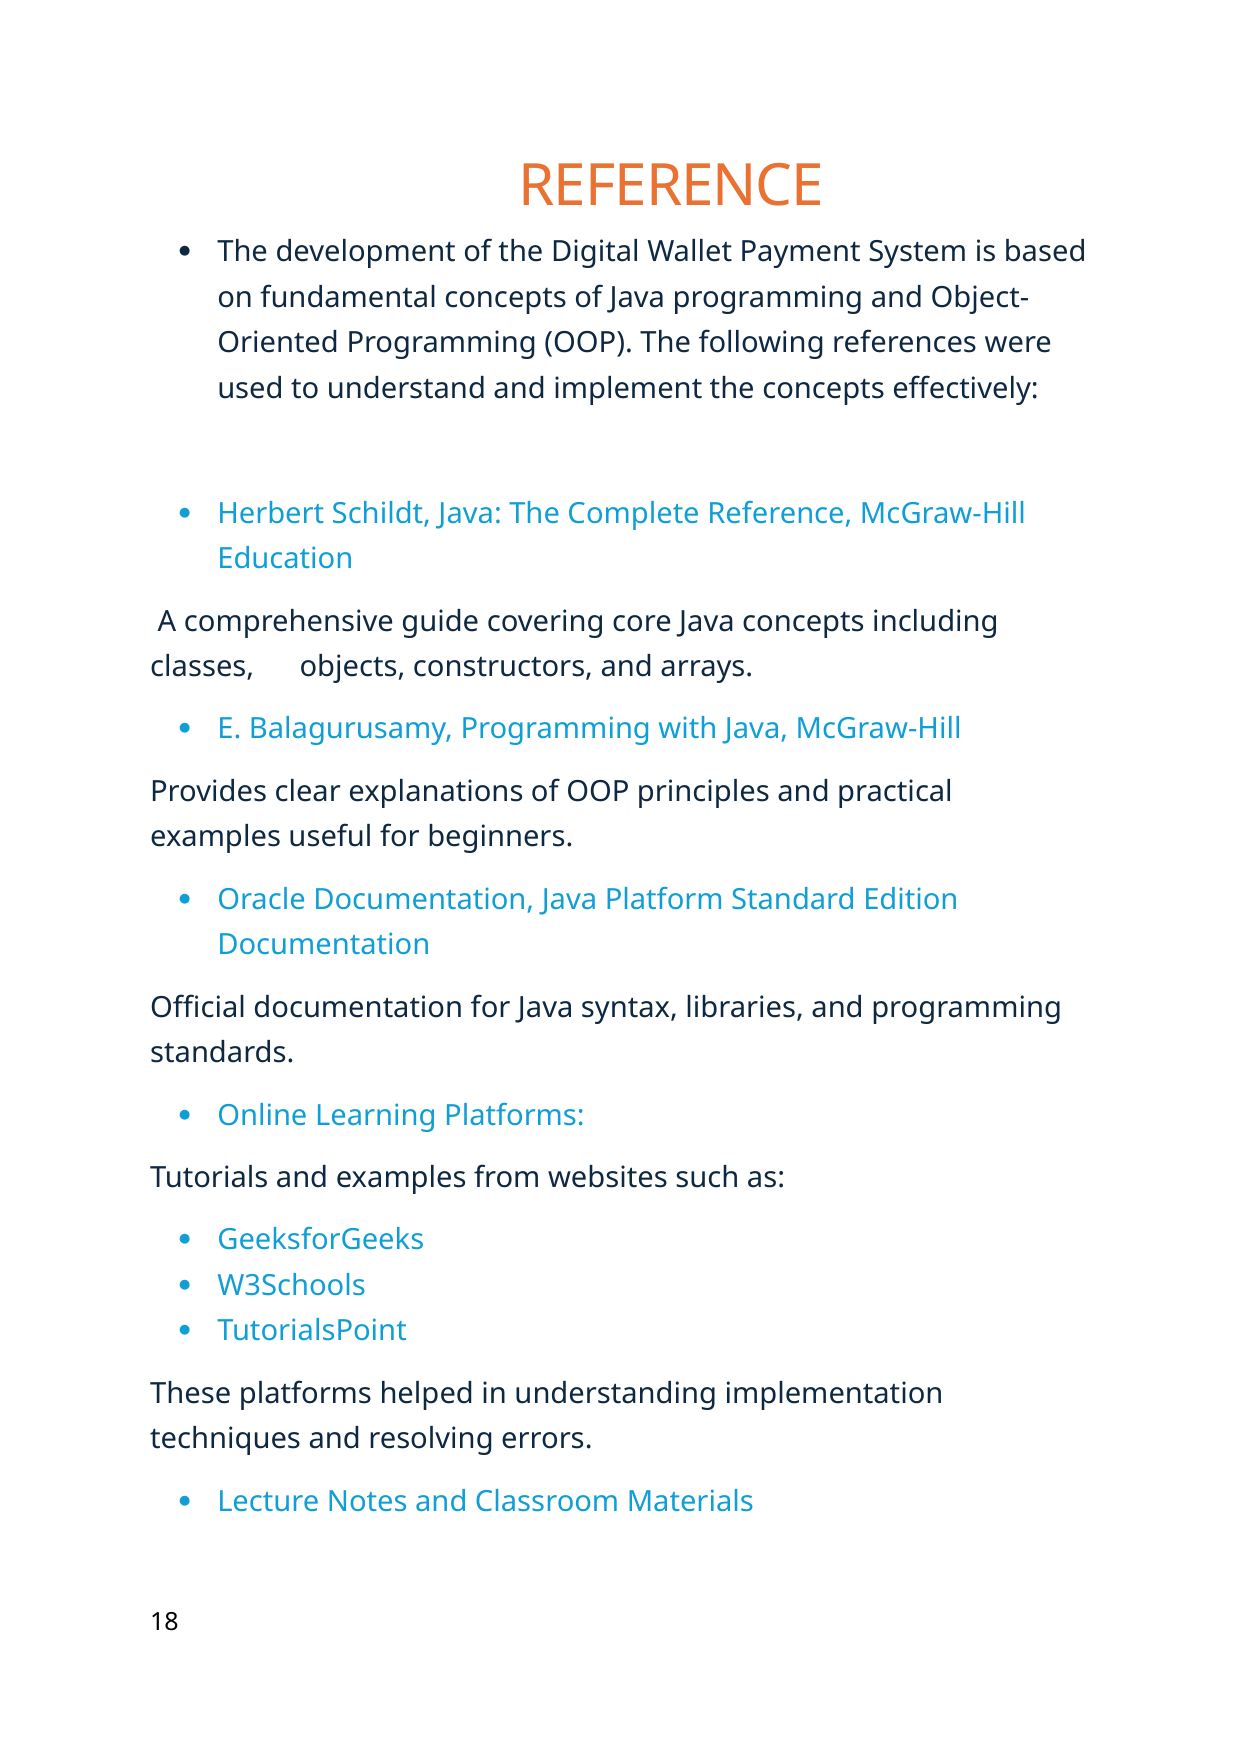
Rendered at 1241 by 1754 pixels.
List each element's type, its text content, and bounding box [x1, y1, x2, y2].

title REFERENCE [150, 143, 1090, 222]
list Oracle Documentation, Java Platform Standard Edition Documentation [179, 878, 1090, 963]
text Tutorials and examples from websites such as: [150, 1156, 1090, 1196]
list E. Balagurusamy, Programming with Java, McGraw-Hill [179, 708, 1090, 747]
list TutorialsPoint [179, 1309, 1090, 1349]
list Lecture Notes and Classroom Materials [179, 1480, 1090, 1519]
list W3Schools [179, 1264, 1090, 1304]
list Herbert Schildt, Java: The Complete Reference, McGraw-Hill Education [179, 492, 1090, 577]
list Online Learning Platforms: [179, 1094, 1090, 1133]
list The development of the Digital Wallet Payment System is based on fundamental concepts of Java programming and Object-Oriented Programming (OOP). The following references were used to understand and implement the concepts effectively: [179, 230, 1090, 407]
text Provides clear explanations of OOP principles and practical examples useful for beginners. [150, 770, 1090, 855]
text Official documentation for Java syntax, libraries, and programming standards. [150, 986, 1090, 1071]
list GeeksforGeeks [179, 1218, 1090, 1258]
text A comprehensive guide covering core Java concepts including classes, objects, constructors, and arrays. [150, 600, 1090, 685]
text These platforms helped in understanding implementation techniques and resolving errors. [150, 1372, 1090, 1457]
